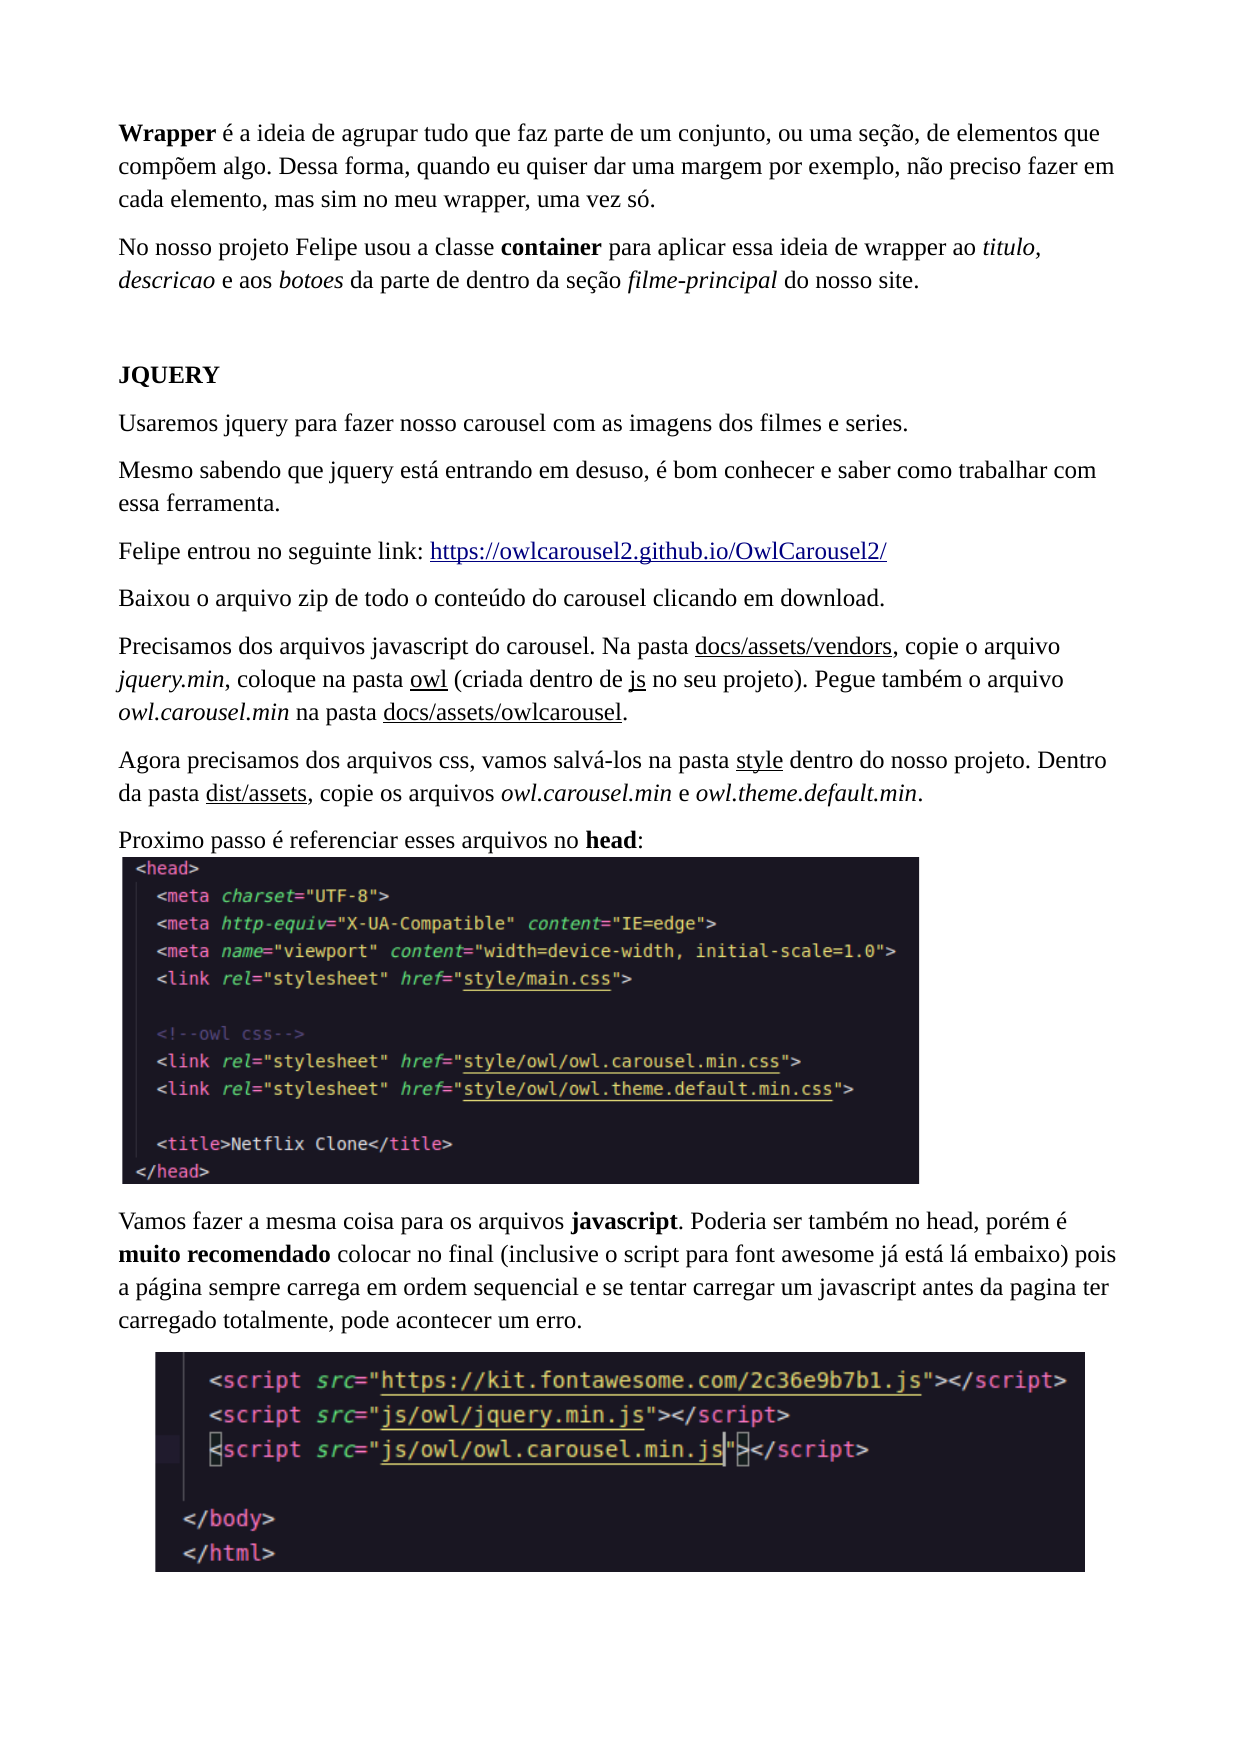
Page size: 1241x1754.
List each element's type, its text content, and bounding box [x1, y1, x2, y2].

picture [155, 1352, 1085, 1572]
text Agora precisamos dos arquivos css, vamos salvá-los na pasta style dentro do nosso projeto. Dentro da pasta dist/assets, copie os arquivos owl.carousel.min e owl.theme.default.min. [118, 745, 1122, 806]
text Baixou o arquivo zip de todo o conteúdo do carousel clicando em download. [118, 583, 1122, 612]
text Mesmo sabendo que jquery está entrando em desuso, é bom conhecer e saber como trabalhar com essa ferramenta. [118, 455, 1122, 517]
text Proximo passo é referenciar esses arquivos no head: [118, 825, 1122, 854]
text Usaremos jquery para fazer nosso carousel com as imagens dos filmes e series. [118, 408, 1122, 436]
text Precisamos dos arquivos javascript do carousel. Na pasta docs/assets/vendors, copie o arquivo jquery.min, coloque na pasta owl (criada dentro de js no seu projeto). Pegue também o arquivo owl.carousel.min na pasta docs/assets/owlcarousel. [118, 631, 1122, 726]
text Wrapper é a ideia de agrupar tudo que faz parte de um conjunto, ou uma seção, de elementos que compõem algo. Dessa forma, quando eu quiser dar uma margem por exemplo, não preciso fazer em cada elemento, mas sim no meu wrapper, uma vez só. [118, 118, 1122, 213]
text JQUERY [118, 360, 1122, 389]
text Felipe entrou no seguinte link: https://owlcarousel2.github.io/OwlCarousel2/ [118, 536, 1122, 564]
picture [122, 857, 920, 1184]
text No nosso projeto Felipe usou a classe container para aplicar essa ideia de wrapper ao titulo, descricao e aos botoes da parte de dentro da seção filme-principal do nosso site. [118, 232, 1122, 293]
text Vamos fazer a mesma coisa para os arquivos javascript. Poderia ser também no head, porém é muito recomendado colocar no final (inclusive o script para font awesome já está lá embaixo) pois a página sempre carrega em ordem sequencial e se tentar carregar um javascript antes da pagina ter carregado totalmente, pode acontecer um erro. [118, 1206, 1122, 1334]
